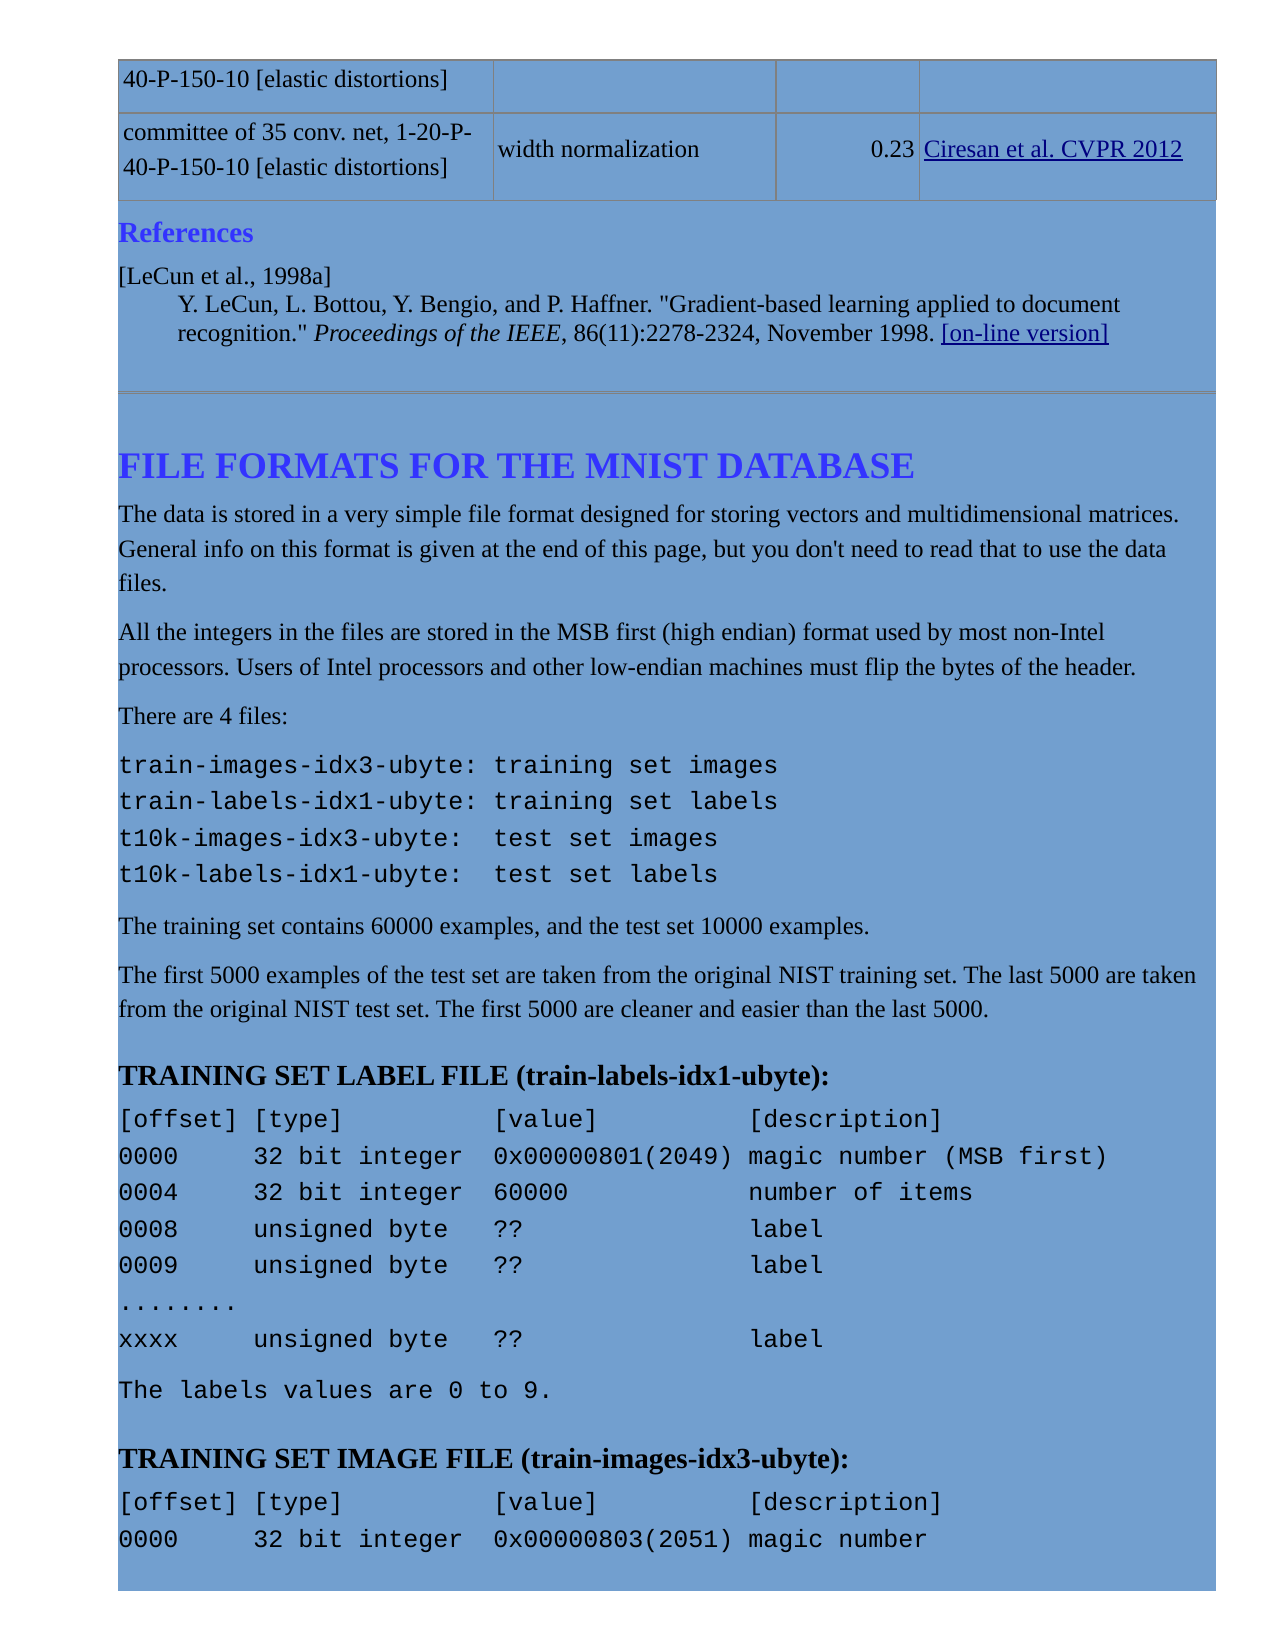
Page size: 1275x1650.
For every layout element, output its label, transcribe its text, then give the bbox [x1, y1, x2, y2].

table_cell [494, 61, 775, 112]
subtitle TRAINING SET IMAGE FILE (train-images-idx3-ubyte): [118, 1441, 1216, 1475]
text There are 4 files: [118, 701, 1216, 729]
table_cell [777, 61, 919, 112]
subtitle TRAINING SET LABEL FILE (train-labels-idx1-ubyte): [118, 1058, 1216, 1092]
table_cell Ciresan et al. CVPR 2012 [920, 114, 1216, 200]
text [offset] [type] [value] [description] 0000 32 bit integer 0x00000803(2051) magic number [118, 1487, 1216, 1555]
text The labels values are 0 to 9. [118, 1375, 1216, 1406]
table_cell 0.23 [777, 114, 919, 200]
table_cell [920, 61, 1216, 112]
text [offset] [type] [value] [description] 0000 32 bit integer 0x00000801(2049) magic number (MSB first) 0004 32 bit integer 60000 number of items 0008 unsigned byte ?? label 0009 unsigned byte ?? label ........ xxxx unsigned byte ?? label [118, 1104, 1216, 1354]
table_cell committee of 35 conv. net, 1-20-P-40-P-150-10 [elastic distortions] [119, 114, 493, 200]
subtitle References [118, 215, 1216, 248]
table_cell 40-P-150-10 [elastic distortions] [119, 61, 493, 112]
subtitle [LeCun et al., 1998a] [118, 261, 1216, 289]
text The training set contains 60000 examples, and the test set 10000 examples. [118, 911, 1216, 940]
text All the integers in the files are stored in the MSB first (high endian) format used by most non-Intel processors. Users of Intel processors and other low-endian machines must flip the bytes of the header. [118, 617, 1216, 680]
text The data is stored in a very simple file format designed for storing vectors and multidimensional matrices. General info on this format is given at the end of this page, but you don't need to read that to use the data files. [118, 499, 1216, 597]
subtitle FILE FORMATS FOR THE MNIST DATABASE [118, 443, 1216, 487]
text The first 5000 examples of the test set are taken from the original NIST training set. The last 5000 are taken from the original NIST test set. The first 5000 are cleaner and easier than the last 5000. [118, 960, 1216, 1023]
table_cell width normalization [494, 114, 775, 200]
list Y. LeCun, L. Bottou, Y. Bengio, and P. Haffner. "Gradient-based learning applied to document recognition." Proceedings of the IEEE, 86(11):2278-2324, November 1998. [on-line version] [177, 289, 1216, 347]
text train-images-idx3-ubyte: training set images train-labels-idx1-ubyte: training set labels t10k-images-idx3-ubyte: test set images t10k-labels-idx1-ubyte: test set labels [118, 750, 1216, 890]
